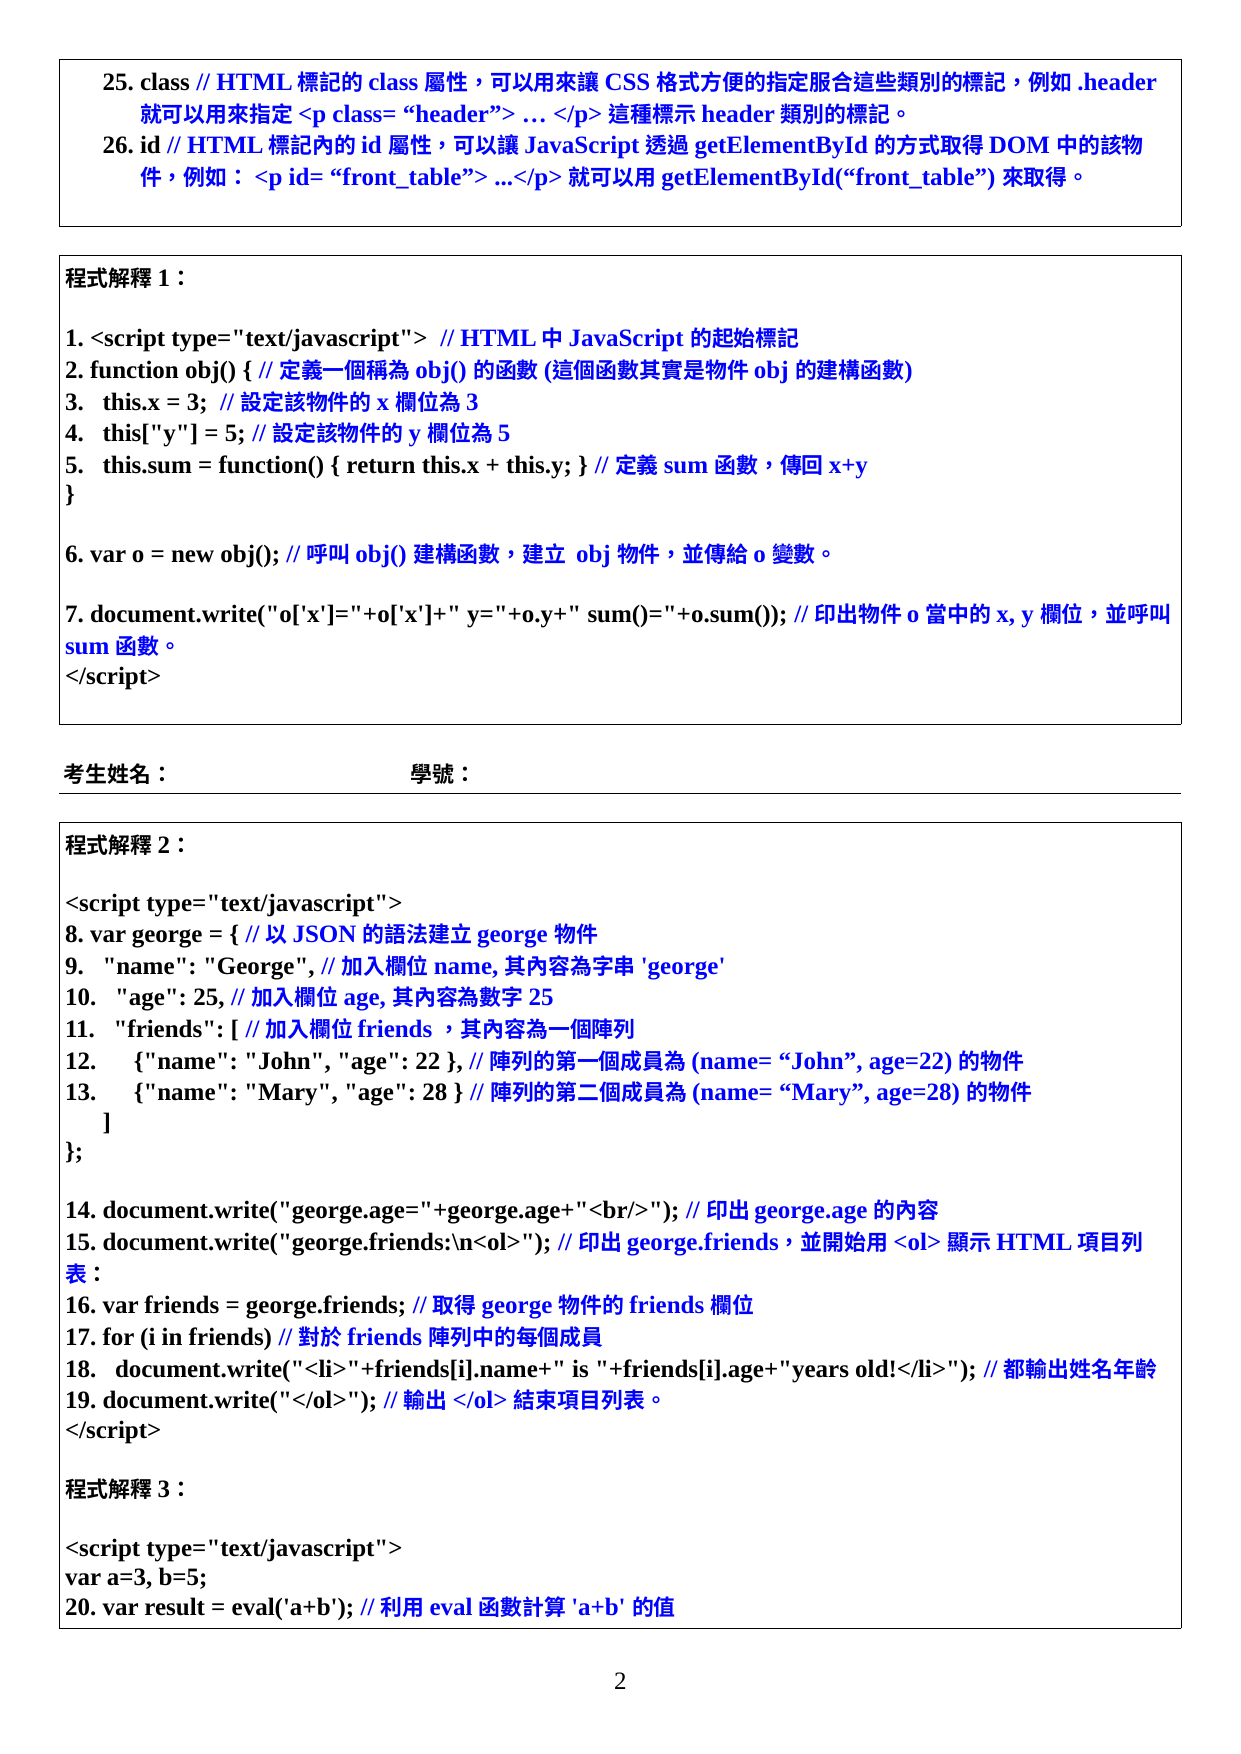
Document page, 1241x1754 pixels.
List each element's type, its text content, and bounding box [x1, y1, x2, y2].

text 考生姓名： 學號： [59, 753, 1181, 793]
table_header 程式解釋 1： 1. <script type="text/javascript"> // HTML 中 JavaScript 的起始標記 2. function obj() { // 定義一個稱為 obj() 的函數 (這個函數其實是物件 obj 的建構函數) 3. this.x = 3; // 設定該物件的 x 欄位為 3 4. this["y"] = 5; // 設定該物件的 y 欄位為 5 5. this.sum = function() { return this.x + this.y; } // 定義 sum 函數，傳回 x+y } 6. var o = new obj(); // 呼叫 obj() 建構函數，建立 obj 物件，並傳給 o 變數。 7. document.write("o['x']="+o['x']+" y="+o.y+" sum()="+o.sum()); // 印出物件 o 當中的 x, y 欄位，並呼叫 sum 函數。 </script> [60, 256, 1181, 724]
table_header 名詞解釋： JavaScript 相關 JavaScript // 一種很彈性的程式語言，是內建於瀏覽器的標準語言，通常用來做製作動態網頁。 Node.js // 讓 JavaScript 可以在伺服端執行的一種開發環境，採用 Google 的 V8 JIT 引擎。 express 套件 // Node.js 當中，用來處理 get/post 訊息的一種很方便使用的套件。 regular expression // 正規表達式，是用來比對、擷取或轉換字串時使用的字串比對樣式。 AJAX // Asynchronous JavaScript and XML, 網頁中的 JavaScript 可以透過 AJAX 動態的存取伺服端的文件。 eval 函數 // 可以用來把字串當作程式執行的 JavaScript 函數 jQuery // 一種很好用的 JavaScript 的框架，可以查詢選取操作網頁畫面，並且有很多延伸套件，像是 jQuery.UI 可以做互動式介面。 npm // Node.js Package Manager – Node.js 的套件安裝管理工具，可用來安裝所指定的套件，例如 npm install express 可以用來安裝 express 套件。 module.exports // Node.js 的模組匯出物件，當您用 <name> = require(<package>) 時就可引用該套件。 callback // 回呼函數、這種函數在某件事情完成後就會被呼叫，這在 javascript 與 node.js 當中都很常用。 closure // 閉包、Javascript 採用 lexical scope，也就是根據定義時的上下文決定變數領域的方式 (而非執行時的上下文)，因此好像有點將變數定義地點的上下文帶著走的感覺，這種領域決定方式稱為 closure。 JSON // 用 JavaScript 語法 (代替 XML) 定義物件的格式，這種格式可以用做網頁間的資料傳遞格式。 HTML/CSS 相關 DHTML // 動態網頁：可與使用者進行互動的網頁，像是功能表、Google Map 等都是 DHTML 的範例。 DOM // Document Object Model , HTML 在瀏覽器中會被建立為一種階層物件的架構，稱為 DOM，可用來讓 JavaScript 存取並使用。 innerText // DOM 中某個元素的內在文字，稱為 innerText，可以用這個屬性來取得或設定該元素的文字內容。 innerHTML // DOM 中某個元素的內在 HTML，稱為 innerText，可以用這個屬性來取得或設定該元素的 HTML 內容。 Form // 表單：HTML 中用來框住輸入物件的標記，並且可用 action 指定輸入完成後資料要送到哪裡。 form 中的 method 屬性 // form 的 method 可能為 POST 或 GET，這個參數決定表單輸入完成後要用哪種格式 (GET 或 POST) 的方式送出。 form 中的 action 屬性 // form 中用來指定輸入資料完成後要送到哪裡的欄位，例如 <form action= “login” > 的話就會送到 網站的 /login 路徑中，給對應的程式處理。 form 中的 submit 之用途 // form 中的 submit 是一種按鈕，當按下後會將資料傳遞到 action 所指定之處。 POST // POST 是 HTML 網頁用來傳遞輸入資料的一種方式，其輸入資料是附加在 HTTP 表頭的最後傳出的。 GET // POST 是 HTML 網頁用來傳遞輸入資料的一種方式，其輸入資料是附加在 HTTP 表頭的網指部分傳出的，所以這些資料會顯示在瀏覽器的網址上。 CSS // Cascading Style Sheet , 階層式樣式表，是用來指定 HTML 當中特定區塊之顯示樣式的一種文件格式，例如我們可以用 a { color:red } 讓超連結變成紅色的。 style // 當您想將 CSS 屬性直接寫在 HTML 某標記內時，就可以用 style 屬性，例如 <p style= “color:blue”> 就可以讓其內部的文字以藍色顯示。 class // HTML 標記的 class 屬性，可以用來讓 CSS 格式方便的指定服合這些類別的標記，例如 .header 就可以用來指定 <p class= “header”> … </p> 這種標示 header 類別的標記。 id // HTML 標記內的 id 屬性，可以讓 JavaScript 透過 getElementById 的方式取得 DOM 中的該物件，例如： <p id= “front_table”> ...</p> 就可以用 getElementById(“front_table”) 來取得。 [60, 60, 1181, 226]
table_header 程式解釋 2： <script type="text/javascript"> 8. var george = { // 以 JSON 的語法建立 george 物件 9. "name": "George", // 加入欄位 name, 其內容為字串 'george' 10. "age": 25, // 加入欄位 age, 其內容為數字 25 11. "friends": [ // 加入欄位friends ，其內容為一個陣列 12. {"name": "John", "age": 22 }, // 陣列的第一個成員為 (name= “John”, age=22) 的物件 13. {"name": "Mary", "age": 28 } // 陣列的第二個成員為 (name= “Mary”, age=28) 的物件 ] }; 14. document.write("george.age="+george.age+"<br/>"); // 印出george.age 的內容 15. document.write("george.friends:\n<ol>"); // 印出 george.friends，並開始用 <ol> 顯示 HTML 項目列表： 16. var friends = george.friends; // 取得 george 物件的 friends 欄位 17. for (i in friends) // 對於 friends 陣列中的每個成員 18. document.write("<li>"+friends[i].name+" is "+friends[i].age+"years old!</li>"); // 都輸出姓名年齡 19. document.write("</ol>"); // 輸出 </ol> 結束項目列表。 </script> 程式解釋 3： <script type="text/javascript"> var a=3, b=5; 20. var result = eval('a+b'); // 利用 eval 函數計算 'a+b' 的值 [60, 823, 1181, 1628]
